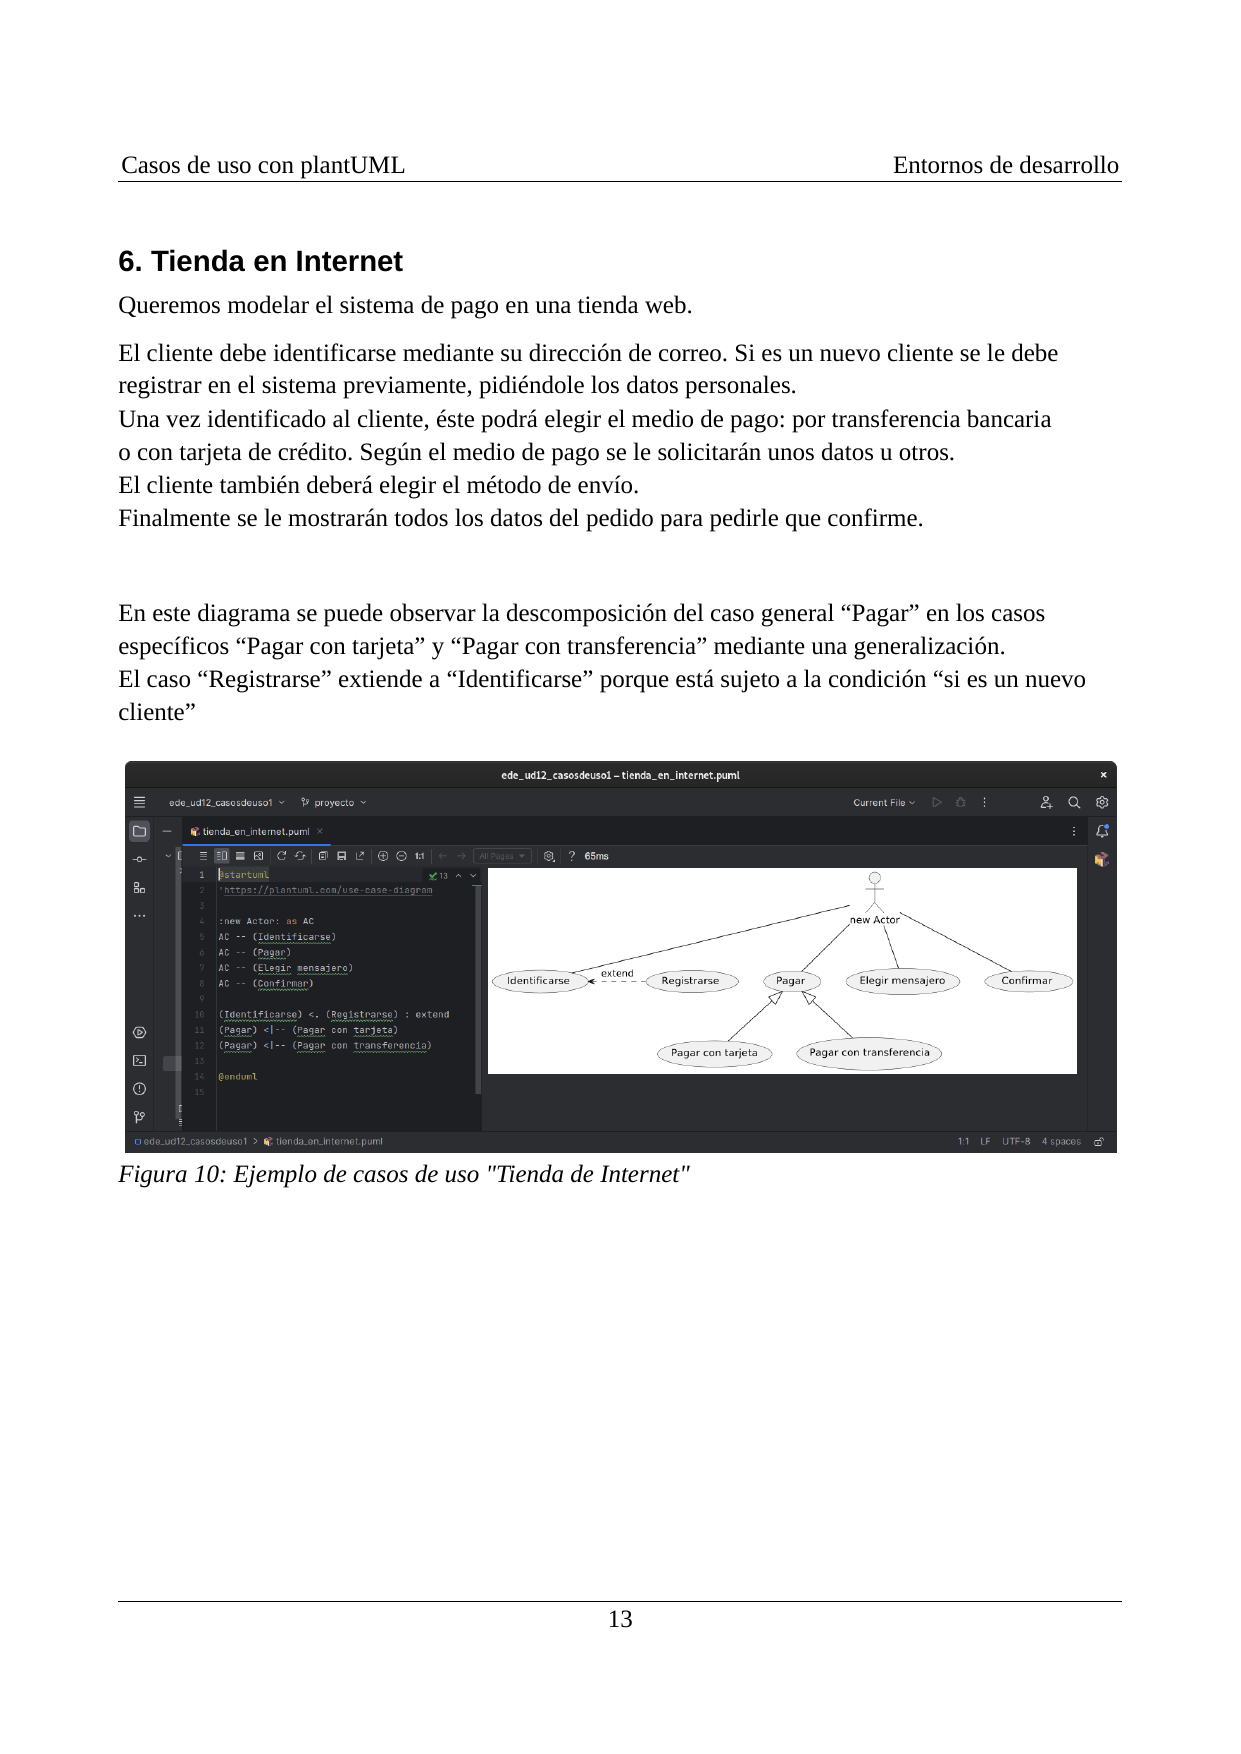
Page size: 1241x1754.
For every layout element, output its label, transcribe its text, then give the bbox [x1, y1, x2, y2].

text En este diagrama se puede observar la descomposición del caso general “Pagar” en los casos específicos “Pagar con tarjeta” y “Pagar con transferencia” mediante una generalización. El caso “Registrarse” extiende a “Identificarse” porque está sujeto a la condición “si es un nuevo cliente” [118, 598, 1122, 726]
text Queremos modelar el sistema de pago en una tienda web. [118, 290, 1122, 319]
subtitle 6. Tienda en Internet [118, 244, 1122, 277]
text El cliente debe identificarse mediante su dirección de correo. Si es un nuevo cliente se le debe registrar en el sistema previamente, pidiéndole los datos personales. Una vez identificado al cliente, éste podrá elegir el medio de pago: por transferencia bancaria o con tarjeta de crédito. Según el medio de pago se le solicitarán unos datos u otros. El cliente también deberá elegir el método de envío. Finalmente se le mostrarán todos los datos del pedido para pedirle que confirme. [118, 338, 1122, 531]
text Figura 10: Ejemplo de casos de uso "Tienda de Internet" [118, 1159, 1122, 1187]
picture [118, 757, 1123, 1159]
